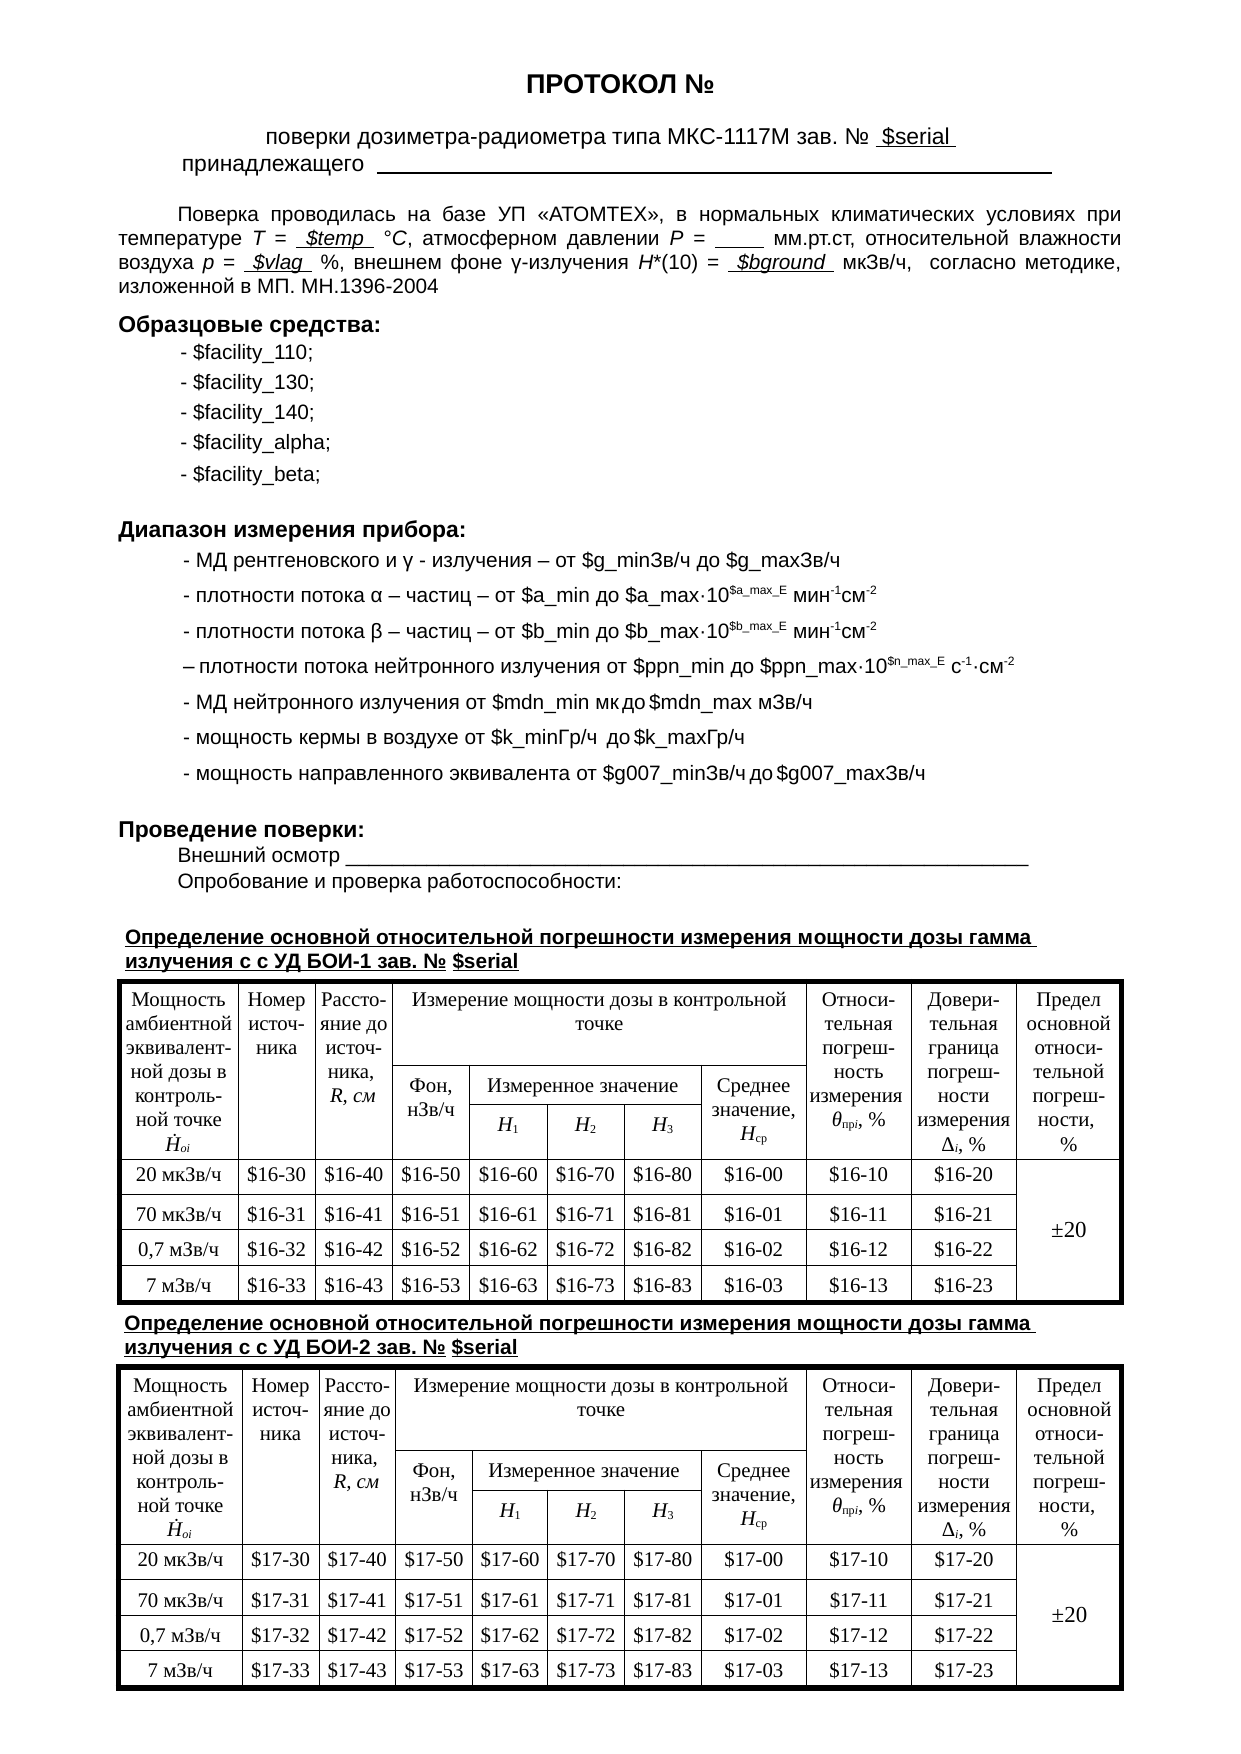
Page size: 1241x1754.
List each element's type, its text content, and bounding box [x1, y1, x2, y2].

table_cell Фон, нЗв/ч [393, 1066, 469, 1158]
table_cell $17-11 [807, 1580, 911, 1615]
table_cell $17-81 [625, 1580, 701, 1615]
table_cell $17-72 [548, 1616, 624, 1650]
table_cell $17-63 [473, 1651, 547, 1685]
table_cell $16-72 [548, 1230, 624, 1264]
text поверки дозиметра-радиометра типа МКС-1117М зав. № $serial . [118, 123, 1122, 149]
table_cell $17-83 [625, 1651, 701, 1685]
table_header - $facility_130; [118, 367, 1122, 397]
table_cell 20 мкЗв/ч [122, 1160, 238, 1194]
table_cell Номер источ-ника [243, 1370, 319, 1544]
table_cell $17-20 [912, 1545, 1016, 1579]
table_cell $16-52 [393, 1230, 469, 1264]
text Проведение поверки: [118, 816, 1122, 843]
table_cell $16-21 [912, 1195, 1016, 1229]
table_cell Мощность амбиентной эквивалент-ной дозы в контроль-ной точке Ḣoi [122, 984, 238, 1158]
table_cell H1 [473, 1491, 547, 1544]
table_cell Довери-тельная граница погреш-ности измерения Δi, % [912, 984, 1016, 1158]
table_cell 0,7 мЗв/ч [121, 1616, 242, 1650]
table_header - $facility_140; [118, 397, 1122, 427]
table_cell Относи-тельная погреш-ность измерения θпрi, % [807, 984, 911, 1158]
table_cell $16-00 [702, 1160, 806, 1194]
table_cell $17-03 [702, 1651, 806, 1685]
table_cell Рассто-яние до источ-ника, R, см [316, 984, 392, 1158]
table_cell $17-01 [702, 1580, 806, 1615]
table_cell Фон, нЗв/ч [396, 1451, 472, 1544]
table_cell $16-40 [316, 1160, 392, 1194]
table_cell $17-52 [396, 1616, 472, 1650]
table_cell Среднее значение, Hср [702, 1451, 806, 1544]
table_header - $facility_beta; [118, 457, 1122, 489]
text принадлежащего . . [118, 149, 1122, 176]
table_cell $17-00 [702, 1545, 806, 1579]
table_cell $16-42 [316, 1230, 392, 1264]
table_cell H3 [625, 1105, 701, 1158]
table_cell $17-43 [320, 1651, 395, 1685]
table_cell $17-32 [243, 1616, 319, 1650]
table_cell $17-30 [243, 1545, 319, 1579]
table_cell $16-31 [239, 1195, 315, 1229]
table_cell $16-30 [239, 1160, 315, 1194]
text Поверка проводилась на базе УП «АТОМТЕХ», в нормальных климатических условиях при температуре Т = $temp °С, атмосферном давлении Р = мм.рт.ст, относительной влажности воздуха р = $vlag %, внешнем фоне γ-излучения H*(10) = $bground мкЗв/ч, согласно методике, изложенной в МП. МН.1396-2004 [118, 202, 1122, 298]
table_header плотности потока нейтронного излучения от $ppn_min до $ppn_max·10$n_max_E с-1·см-2 [118, 648, 1114, 684]
table_cell $16-13 [807, 1266, 911, 1300]
table_cell $16-23 [912, 1266, 1016, 1300]
table_cell $17-82 [625, 1616, 701, 1650]
table_cell $16-50 [393, 1160, 469, 1194]
table_cell H2 [548, 1491, 624, 1544]
table_cell $17-62 [473, 1616, 547, 1650]
table_cell $16-10 [807, 1160, 911, 1194]
table_header Определение основной относительной погрешности измерения мощности дозы гамма излучения с с УД БОИ-1 зав. № $serial [119, 920, 1121, 979]
table_cell $16-22 [912, 1230, 1016, 1264]
table_cell $16-51 [393, 1195, 469, 1229]
table_cell Относи-тельная погреш-ность измерения θпрi, % [807, 1370, 911, 1544]
table_cell 70 мкЗв/ч [121, 1580, 242, 1615]
text ПРОТОКОЛ № [118, 68, 1122, 99]
table_header - МД рентгеновского и γ - излучения – от $g_minЗв/ч до $g_maxЗв/ч [118, 542, 1114, 577]
table_cell $16-02 [702, 1230, 806, 1264]
table_header - мощность направленного эквивалента от $g007_minЗв/ч до $g007_maxЗв/ч [118, 755, 1114, 790]
table_header - плотности потока α – частиц – от $a_min до $a_max·10$a_max_E мин-1см-2 [118, 578, 1114, 613]
table_cell $17-13 [807, 1651, 911, 1685]
table_header - мощность кермы в воздухе от $k_minГр/ч до $k_maxГр/ч [118, 719, 1114, 755]
table_cell $17-33 [243, 1651, 319, 1685]
table_cell Предел основной относи-тельной погреш-ности, % [1017, 984, 1119, 1158]
table_cell $16-83 [625, 1266, 701, 1300]
table_cell 70 мкЗв/ч [122, 1195, 238, 1229]
text Образцовые средства: [118, 311, 1122, 337]
table_cell $16-41 [316, 1195, 392, 1229]
table_cell ±20 [1017, 1160, 1119, 1300]
table_cell Довери-тельная граница погреш-ности измерения Δi, % [912, 1370, 1016, 1544]
table_cell $17-60 [473, 1545, 547, 1579]
table_cell $16-03 [702, 1266, 806, 1300]
table_cell $16-53 [393, 1266, 469, 1300]
table_cell $17-10 [807, 1545, 911, 1579]
table_cell ±20 [1017, 1545, 1119, 1685]
table_cell Номер источ-ника [239, 984, 315, 1158]
table_cell $17-42 [320, 1616, 395, 1650]
table_cell $16-20 [912, 1160, 1016, 1194]
table_cell $17-31 [243, 1580, 319, 1615]
text Опробование и проверка работоспособности: [118, 867, 1122, 893]
table_cell $16-33 [239, 1266, 315, 1300]
table_cell $16-01 [702, 1195, 806, 1229]
table_cell 20 мкЗв/ч [121, 1545, 242, 1579]
table_header - плотности потока β – частиц – от $b_min до $b_max·10$b_max_E мин-1см-2 [118, 613, 1114, 648]
table_cell $17-53 [396, 1651, 472, 1685]
table_cell Измеренное значение [470, 1066, 701, 1104]
table_cell $16-43 [316, 1266, 392, 1300]
table_cell $16-61 [470, 1195, 547, 1229]
table_cell $17-22 [912, 1616, 1016, 1650]
table_cell $17-40 [320, 1545, 395, 1579]
table_header - МД нейтронного излучения от $mdn_min мк до $mdn_max мЗв/ч [118, 684, 1114, 719]
table_cell $17-51 [396, 1580, 472, 1615]
table_cell $16-82 [625, 1230, 701, 1264]
table_cell Мощность амбиентной эквивалент-ной дозы в контроль-ной точке Ḣoi [121, 1370, 242, 1544]
table_cell 7 мЗв/ч [121, 1651, 242, 1685]
table_cell Измерение мощности дозы в контрольной точке [393, 984, 806, 1064]
table_cell $16-32 [239, 1230, 315, 1264]
table_cell 7 мЗв/ч [122, 1266, 238, 1300]
table_cell $16-63 [470, 1266, 547, 1300]
table_cell Измеренное значение [473, 1451, 701, 1489]
table_cell $17-71 [548, 1580, 624, 1615]
table_cell $17-70 [548, 1545, 624, 1579]
table_cell $17-80 [625, 1545, 701, 1579]
table_cell $16-11 [807, 1195, 911, 1229]
table_cell $16-73 [548, 1266, 624, 1300]
table_cell $16-60 [470, 1160, 547, 1194]
table_cell Среднее значение, Hср [702, 1066, 806, 1158]
table_cell $17-41 [320, 1580, 395, 1615]
table_cell $17-73 [548, 1651, 624, 1685]
table_header - $facility_alpha; [118, 427, 1122, 457]
table_cell $17-12 [807, 1616, 911, 1650]
text Внешний осмотр ___________________________________________________________ [118, 843, 1122, 867]
table_cell $16-71 [548, 1195, 624, 1229]
table_cell H3 [625, 1491, 701, 1544]
table_cell $17-02 [702, 1616, 806, 1650]
table_cell $17-21 [912, 1580, 1016, 1615]
table_cell H2 [548, 1105, 624, 1158]
table_cell $17-50 [396, 1545, 472, 1579]
table_header Определение основной относительной погрешности измерения мощности дозы гамма излучения с с УД БОИ-2 зав. № $serial [118, 1305, 1122, 1364]
table_cell $16-62 [470, 1230, 547, 1264]
table_cell $16-81 [625, 1195, 701, 1229]
table_cell $17-23 [912, 1651, 1016, 1685]
table_cell $16-70 [548, 1160, 624, 1194]
table_cell $16-12 [807, 1230, 911, 1264]
table_cell Предел основной относи-тельной погреш-ности, % [1017, 1370, 1119, 1544]
table_header - $facility_110; [118, 337, 1122, 367]
table_cell $16-80 [625, 1160, 701, 1194]
table_cell Измерение мощности дозы в контрольной точке [396, 1370, 806, 1450]
table_cell 0,7 мЗв/ч [122, 1230, 238, 1264]
table_cell $17-61 [473, 1580, 547, 1615]
table_cell Рассто-яние до источ-ника, R, см [320, 1370, 395, 1544]
table_cell H1 [470, 1105, 547, 1158]
text Диапазон измерения прибора: [118, 516, 1149, 542]
